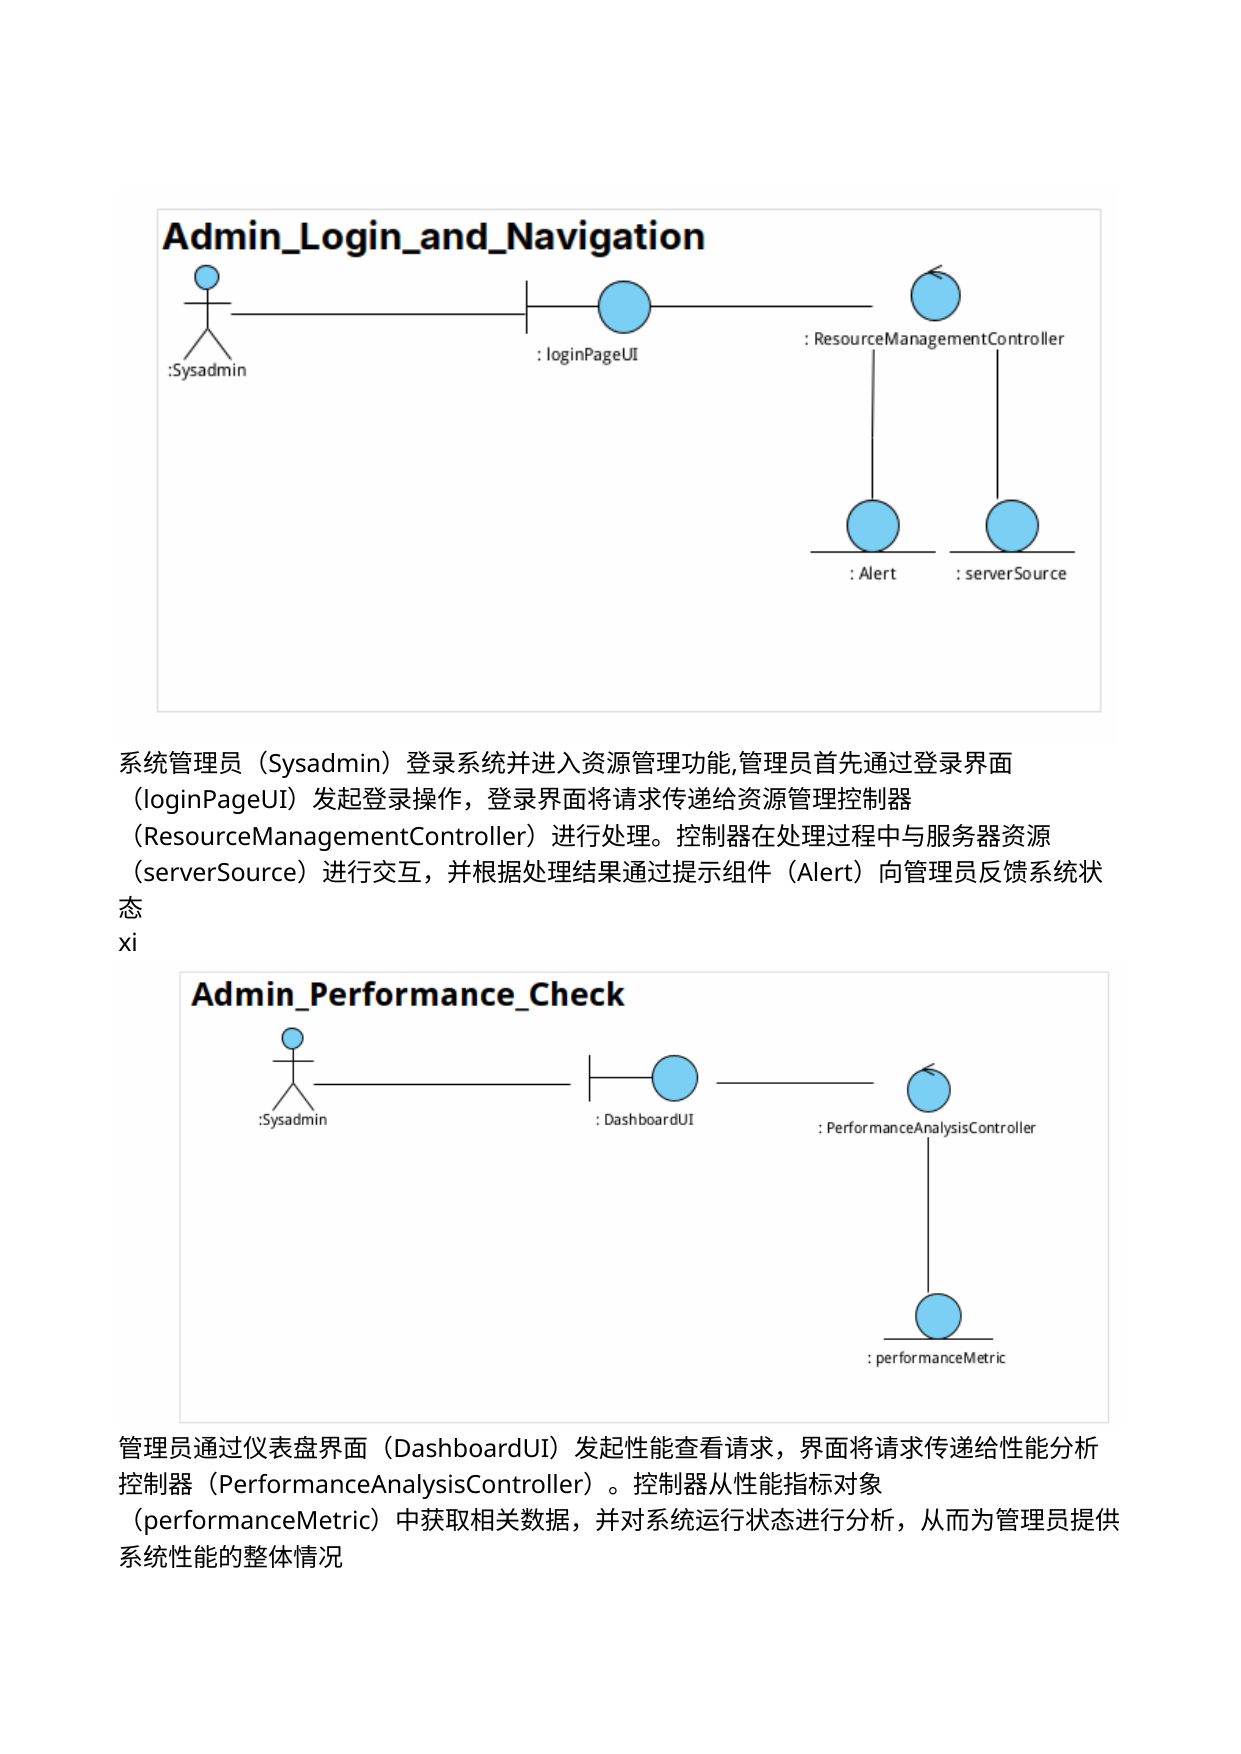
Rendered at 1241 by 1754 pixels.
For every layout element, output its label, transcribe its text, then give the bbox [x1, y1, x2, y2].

text 管理员通过仪表盘界面（DashboardUI）发起性能查看请求，界面将请求传递给性能分析控制器（PerformanceAnalysisController）。控制器从性能指标对象（performanceMetric）中获取相关数据，并对系统运行状态进行分析，从而为管理员提供系统性能的整体情况 [118, 1429, 1122, 1573]
text xi [118, 925, 1122, 959]
picture [118, 187, 1118, 744]
text 系统管理员（Sysadmin）登录系统并进入资源管理功能,管理员首先通过登录界面（loginPageUI）发起登录操作，登录界面将请求传递给资源管理控制器（ResourceManagementController）进行处理。控制器在处理过程中与服务器资源（serverSource）进行交互，并根据处理结果通过提示组件（Alert）向管理员反馈系统状态 [118, 744, 1122, 925]
picture [118, 959, 1123, 1429]
